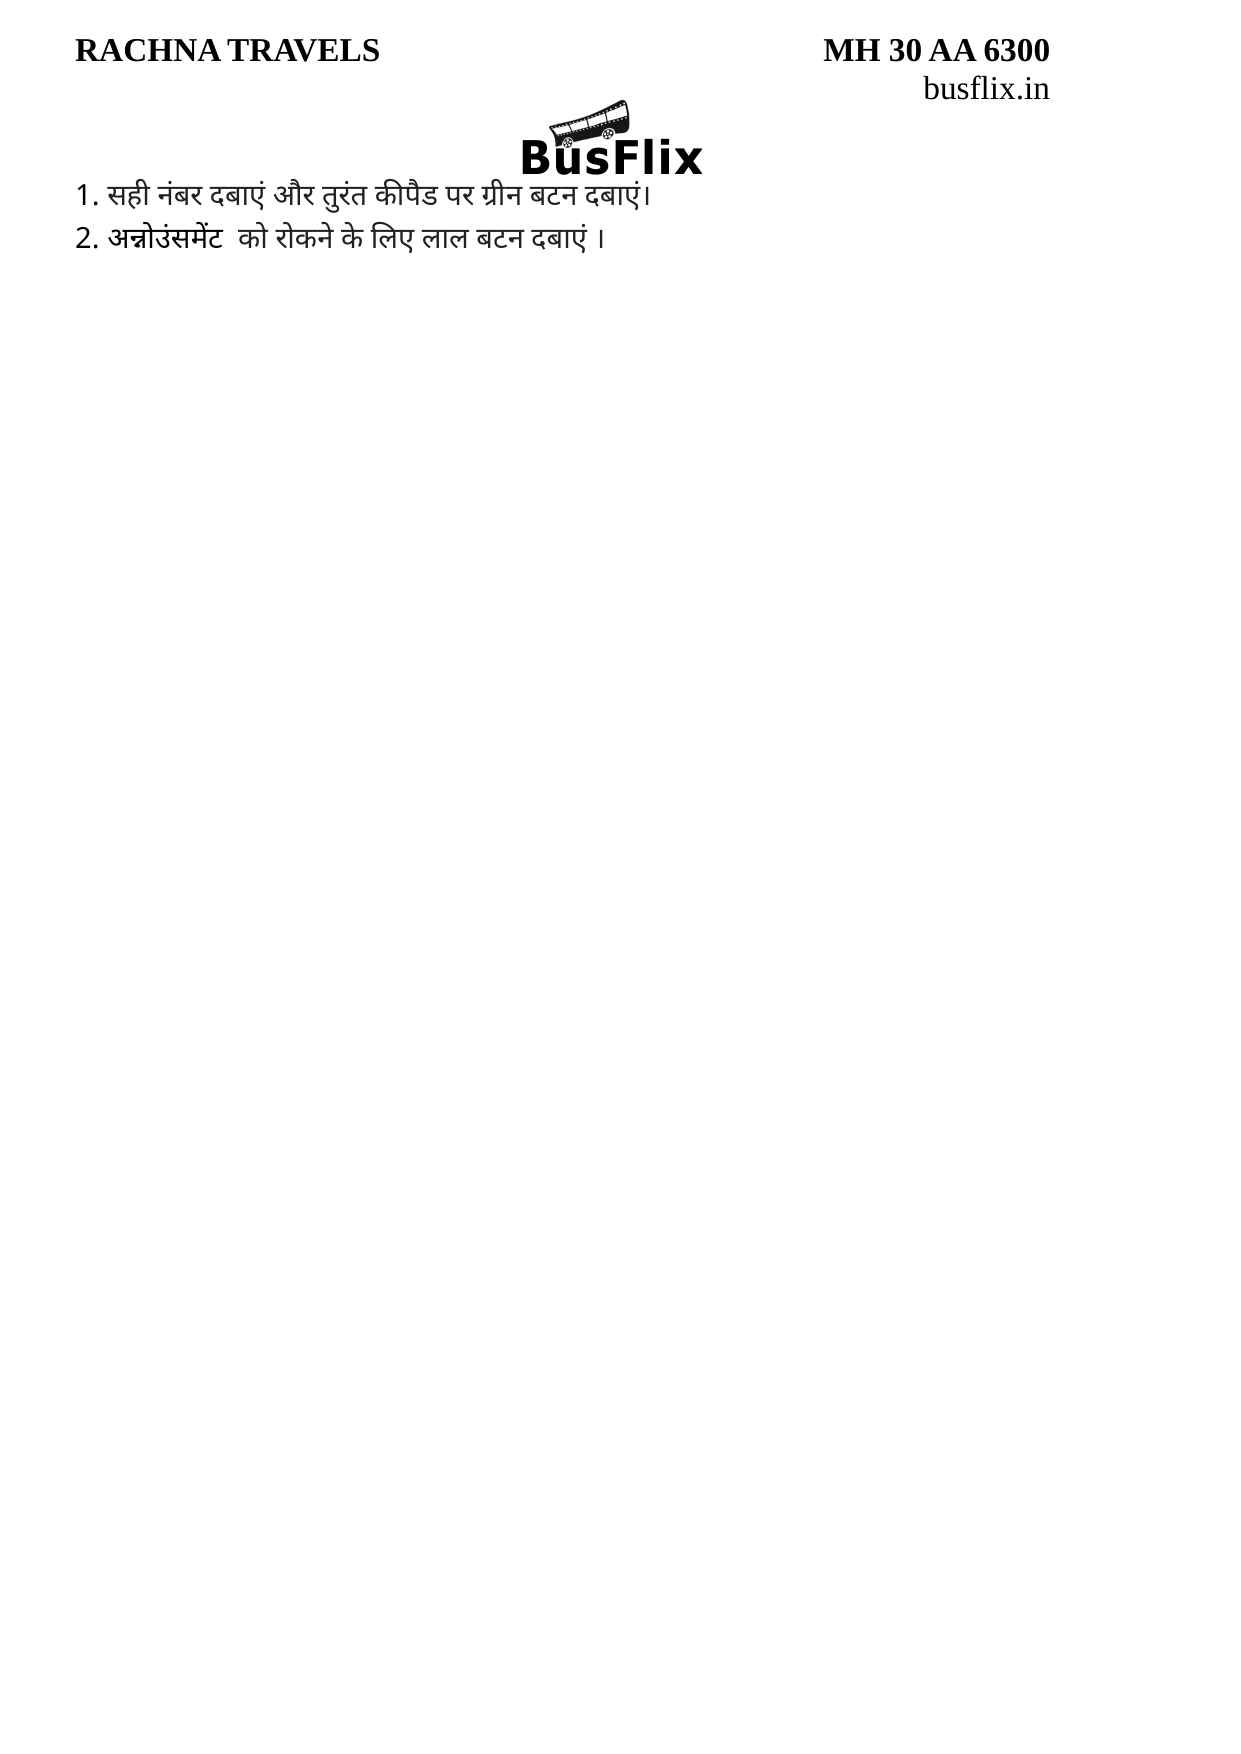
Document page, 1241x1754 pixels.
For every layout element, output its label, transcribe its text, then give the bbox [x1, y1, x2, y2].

text 1. सही नंबर दबाएं और तुरंत कीपैड पर ग्रीन बटन दबाएं। [75, 174, 1165, 217]
text 2. अन्नोउंसमेंट को रोकने के लिए लाल बटन दबाएं । [75, 217, 1165, 261]
